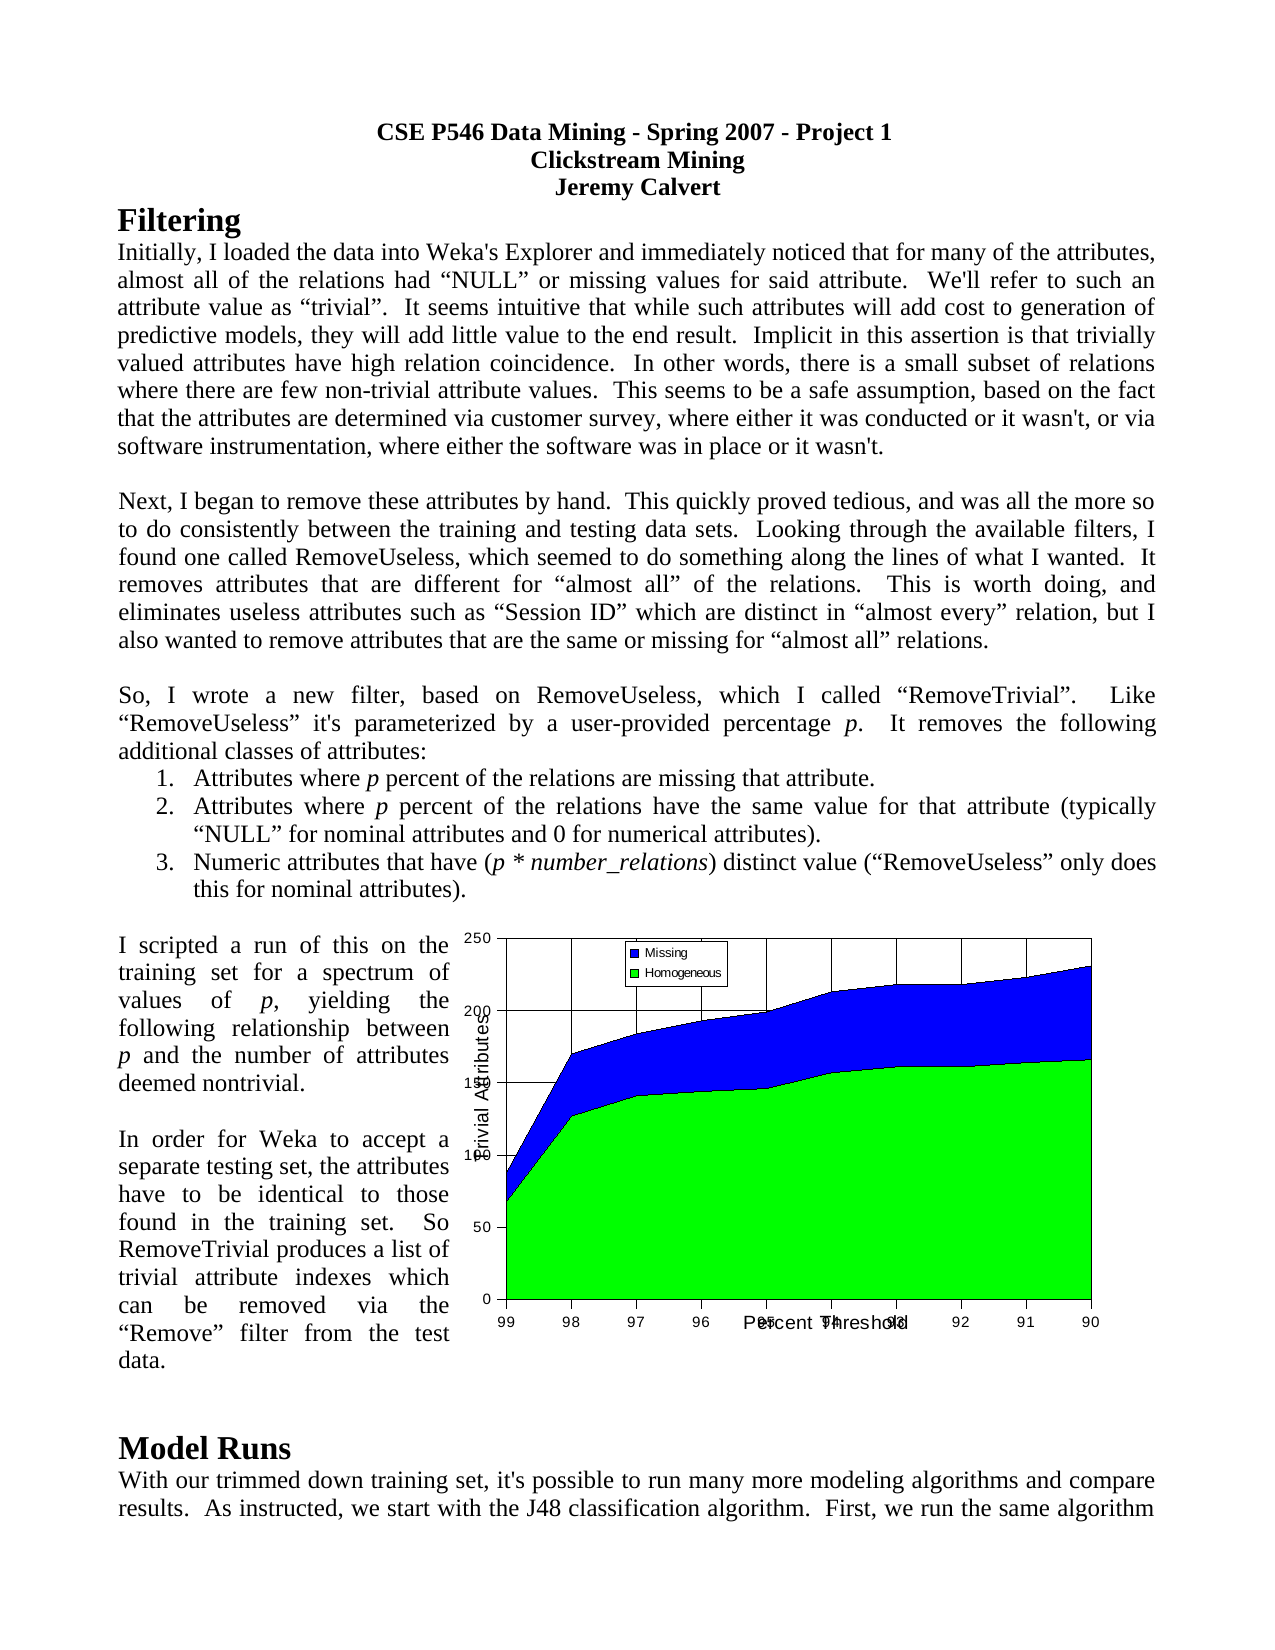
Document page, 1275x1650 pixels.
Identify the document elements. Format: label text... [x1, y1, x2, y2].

text With our trimmed down training set, it's possible to run many more modeling algorithms and compare results. As instructed, we start with the J48 classification algorithm. First, we run the same algorithm [118, 1466, 1157, 1522]
text I scripted a run of this on the training set for a spectrum of values of p, yielding the following relationship between p and the number of attributes deemed nontrivial. [118, 931, 449, 1097]
text Next, I began to remove these attributes by hand. This quickly proved tedious, and was all the more so to do consistently between the training and testing data sets. Looking through the available filters, I found one called RemoveUseless, which seemed to do something along the lines of what I wanted. It removes attributes that are different for “almost all” of the relations. This is worth doing, and eliminates useless attributes such as “Session ID” which are distinct in “almost every” relation, but I also wanted to remove attributes that are the same or missing for “almost all” relations. [118, 487, 1157, 654]
text So, I wrote a new filter, based on RemoveUseless, which I called “RemoveTrivial”. Like “RemoveUseless” it's parameterized by a user-provided percentage p. It removes the following additional classes of attributes: [118, 681, 1157, 764]
list Attributes where p percent of the relations are missing that attribute. [156, 764, 1157, 792]
text CSE P546 Data Mining - Spring 2007 - Project 1 [118, 118, 1157, 146]
list Attributes where p percent of the relations have the same value for that attribute (typically “NULL” for nominal attributes and 0 for numerical attributes). [156, 792, 1157, 848]
text In order for Weka to accept a separate testing set, the attributes have to be identical to those found in the training set. So RemoveTrivial produces a list of trivial attribute indexes which can be removed via the “Remove” filter from the test data. [118, 1125, 1157, 1374]
list Numeric attributes that have (p * number_relations) distinct value (“RemoveUseless” only does this for nominal attributes). [156, 848, 1157, 903]
text Clickstream Mining [118, 146, 1157, 173]
text Initially, I loaded the data into Weka's Explorer and immediately noticed that for many of the attributes, almost all of the relations had “NULL” or missing values for said attribute. We'll refer to such an attribute value as “trivial”. It seems intuitive that while such attributes will add cost to generation of predictive models, they will add little value to the end result. Implicit in this assertion is that trivially valued attributes have high relation coincidence. In other words, there is a small subset of relations where there are few non-trivial attribute values. This seems to be a safe assumption, based on the fact that the attributes are determined via customer survey, where either it was conducted or it wasn't, or via software instrumentation, where either the software was in place or it wasn't. [117, 238, 1157, 460]
text Model Runs [118, 1429, 1157, 1466]
text Jeremy Calvert [118, 173, 1157, 201]
text Filtering [117, 201, 1157, 238]
